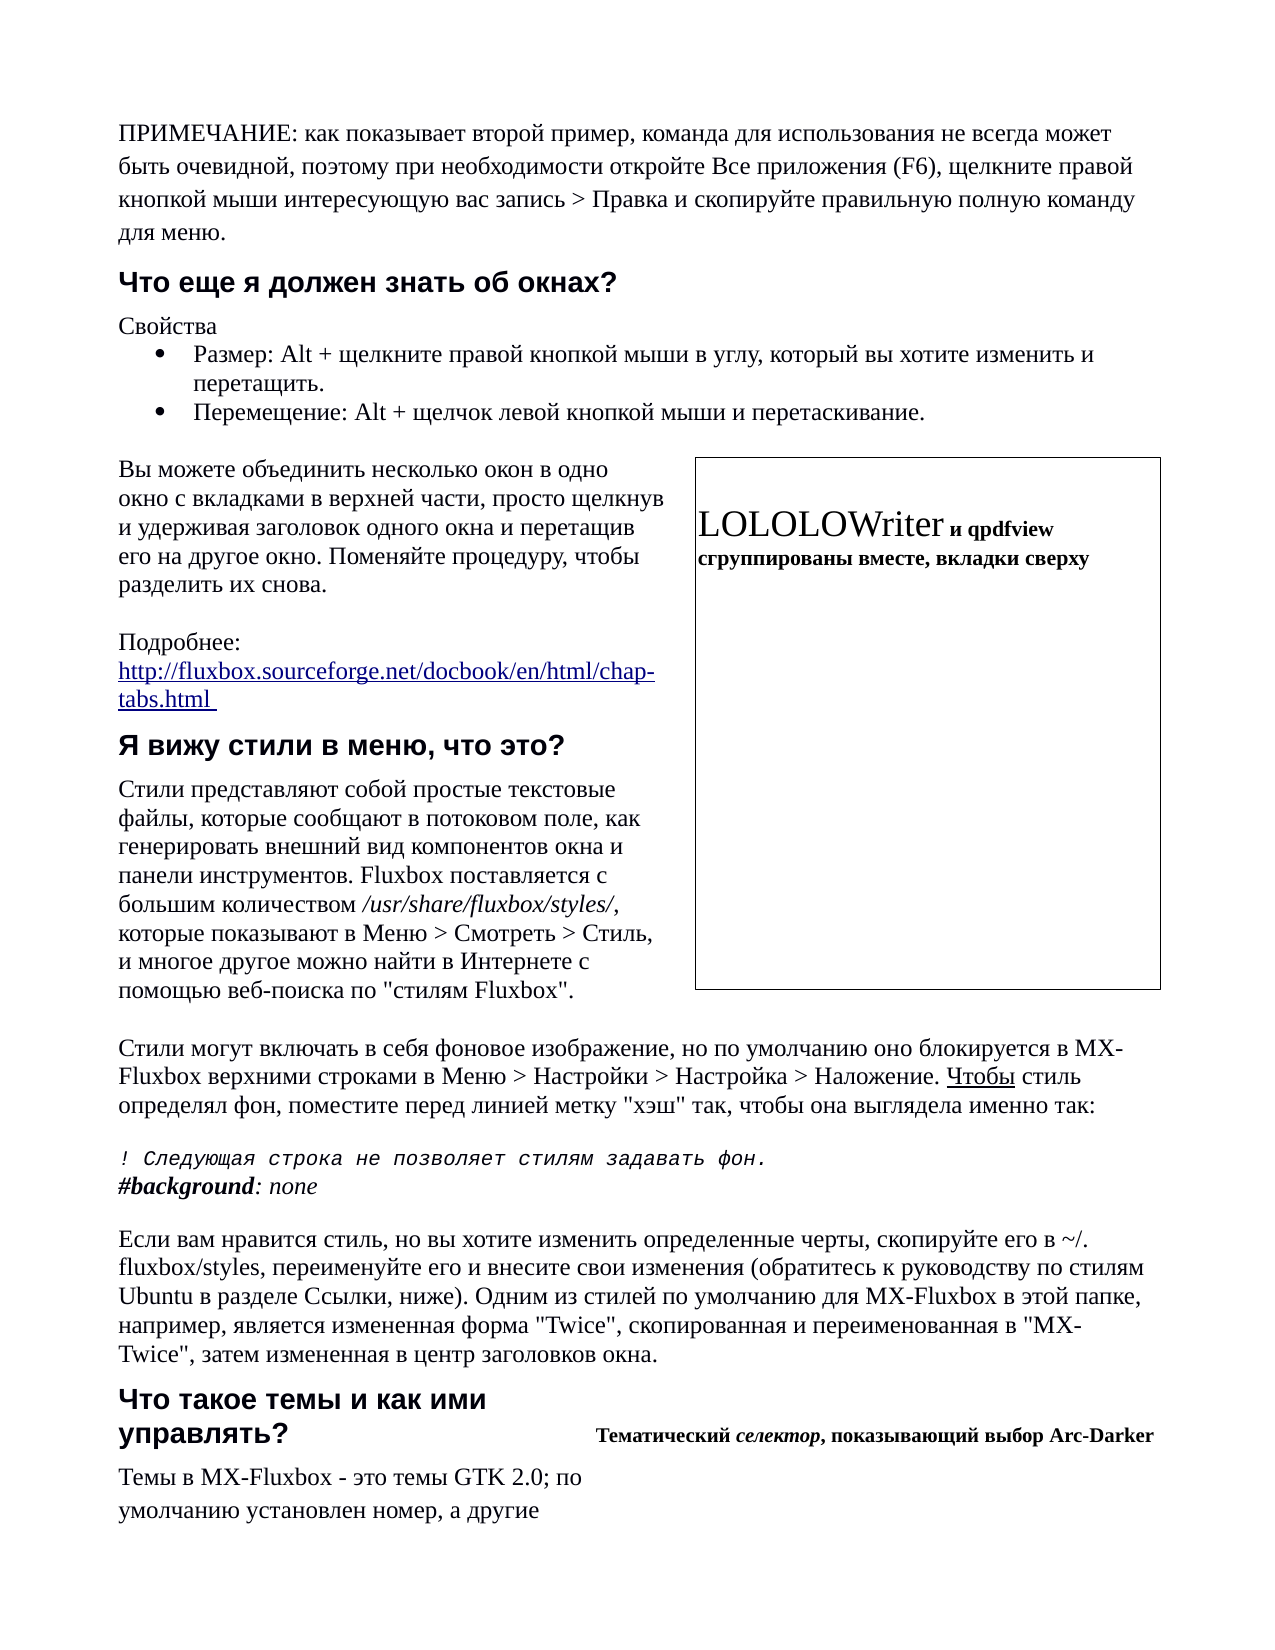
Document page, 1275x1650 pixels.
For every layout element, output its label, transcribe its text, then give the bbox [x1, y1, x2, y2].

subtitle Что еще я должен знать об окнах? [118, 265, 1157, 298]
text Подробнее: http://fluxbox.sourceforge.net/docbook/en/html/chap-tabs.html [118, 627, 695, 713]
text Вы можете объединить несколько окон в одно окно с вкладками в верхней части, просто щелкнув и удерживая заголовок одного окна и перетащив его на другое окно. Поменяйте процедуру, чтобы разделить их снова. [118, 454, 1157, 598]
subtitle Что такое темы и как ими управлять? [118, 1382, 1157, 1449]
text Стили могут включать в себя фоновое изображение, но по умолчанию оно блокируется в MX-Fluxbox верхними строками в Меню > Настройки > Настройка > Наложение. Чтобы стиль определял фон, поместите перед линией метку "хэш" так, чтобы она выглядела именно так: [118, 1033, 1157, 1119]
list Перемещение: Alt + щелчок левой кнопкой мыши и перетаскивание. [156, 397, 1157, 426]
text Темы в MX-Fluxbox - это темы GTK 2.0; по умолчанию установлен номер, а другие [118, 1462, 1157, 1523]
text ! Следующая строка не позволяет стилям задавать фон. [118, 1148, 1157, 1171]
text Стили представляют собой простые текстовые файлы, которые сообщают в потоковом поле, как генерировать внешний вид компонентов окна и панели инструментов. Fluxbox поставляется с большим количеством /usr/share/fluxbox/styles/, которые показывают в Меню > Смотреть > Стиль, и многое другое можно найти в Интернете с помощью веб-поиска по "стилям Fluxbox". [118, 774, 1157, 1004]
subtitle Я вижу стили в меню, что это? [118, 728, 695, 761]
text #background: none [118, 1171, 1157, 1200]
subtitle [696, 728, 1157, 761]
text ПРИМЕЧАНИЕ: как показывает второй пример, команда для использования не всегда может быть очевидной, поэтому при необходимости откройте Все приложения (F6), щелкните правой кнопкой мыши интересующую вас запись > Правка и скопируйте правильную полную команду для меню. [118, 118, 1157, 246]
text Свойства [118, 311, 1157, 339]
list Размер: Alt + щелкните правой кнопкой мыши в углу, который вы хотите изменить и перетащить. [156, 339, 1157, 397]
text Если вам нравится стиль, но вы хотите изменить определенные черты, скопируйте его в ~/. fluxbox/styles, переименуйте его и внесите свои изменения (обратитесь к руководству по стилям Ubuntu в разделе Ссылки, ниже). Одним из стилей по умолчанию для MX-Fluxbox в этой папке, например, является измененная форма "Twice", скопированная и переименованная в "MX-Twice", затем измененная в центр заголовков окна. [118, 1224, 1157, 1367]
text [696, 627, 1157, 713]
